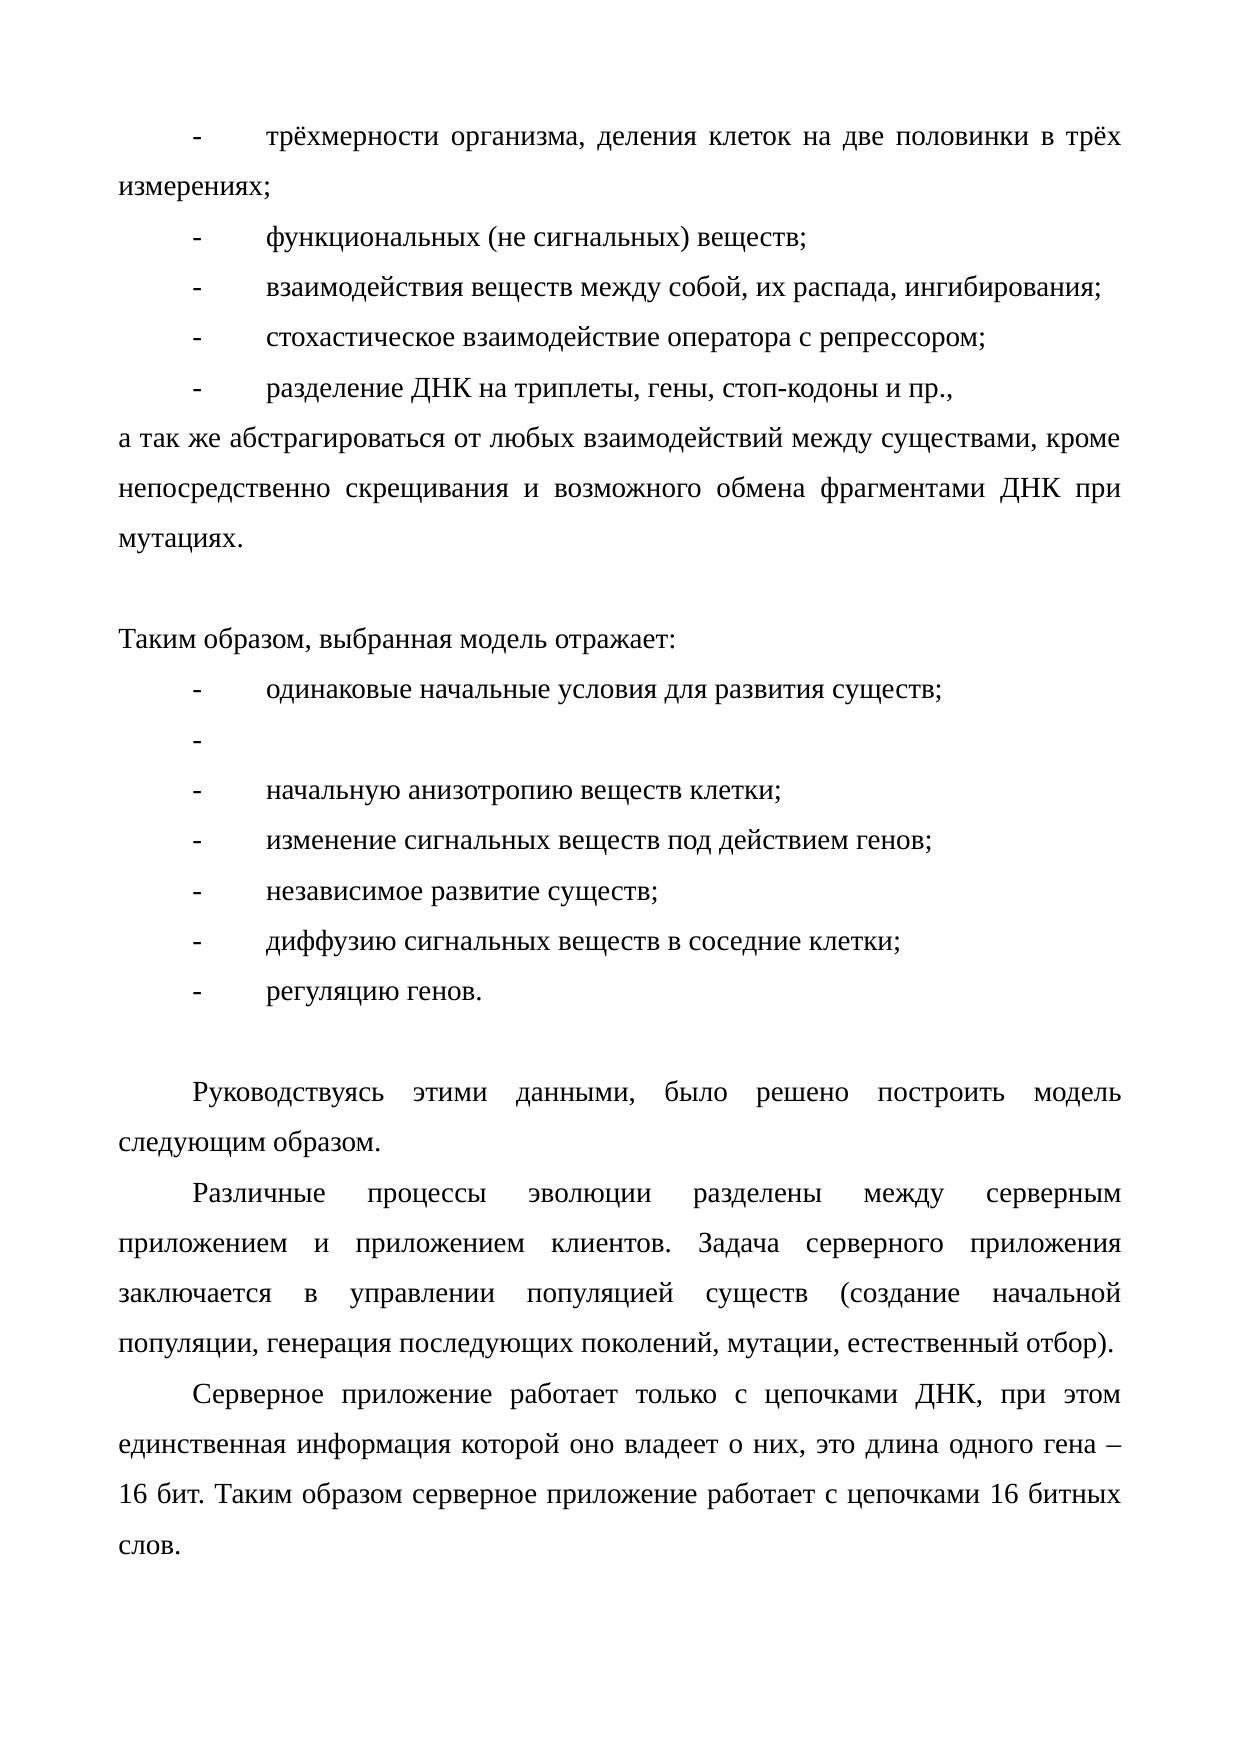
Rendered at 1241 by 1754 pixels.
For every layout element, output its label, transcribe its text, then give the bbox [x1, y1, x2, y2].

text - начальную анизотропию веществ клетки; [118, 772, 1122, 806]
text - трёхмерности организма, деления клеток на две половинки в трёх измерениях; [118, 118, 1122, 202]
text - изменение сигнальных веществ под действием генов; [118, 822, 1122, 856]
text - регуляцию генов. [118, 973, 1122, 1007]
text Серверное приложение работает только с цепочками ДНК, при этом единственная информация которой оно владеет о них, это длина одного гена – 16 бит. Таким образом серверное приложение работает с цепочками 16 битных слов. [118, 1376, 1122, 1560]
text - одинаковые начальные условия для развития существ; [118, 672, 1122, 705]
text - разделение ДНК на триплеты, гены, стоп-кодоны и пр., [118, 370, 1122, 403]
text - диффузию сигнальных веществ в соседние клетки; [118, 923, 1122, 957]
text - функциональных (не сигнальных) веществ; [118, 219, 1122, 252]
text Руководствуясь этими данными, было решено построить модель следующим образом. [118, 1074, 1122, 1158]
text - стохастическое взаимодействие оператора с репрессором; [118, 319, 1122, 353]
text Различные процессы эволюции разделены между серверным приложением и приложением клиентов. Задача серверного приложения заключается в управлении популяцией существ (создание начальной популяции, генерация последующих поколений, мутации, естественный отбор). [118, 1175, 1122, 1359]
text а так же абстрагироваться от любых взаимодействий между существами, кроме непосредственно скрещивания и возможного обмена фрагментами ДНК при мутациях. [118, 420, 1122, 554]
text Таким образом, выбранная модель отражает: [118, 621, 1122, 655]
text - независимое развитие существ; [118, 873, 1122, 906]
text - взаимодействия веществ между собой, их распада, ингибирования; [118, 269, 1122, 303]
text - [118, 722, 1122, 755]
